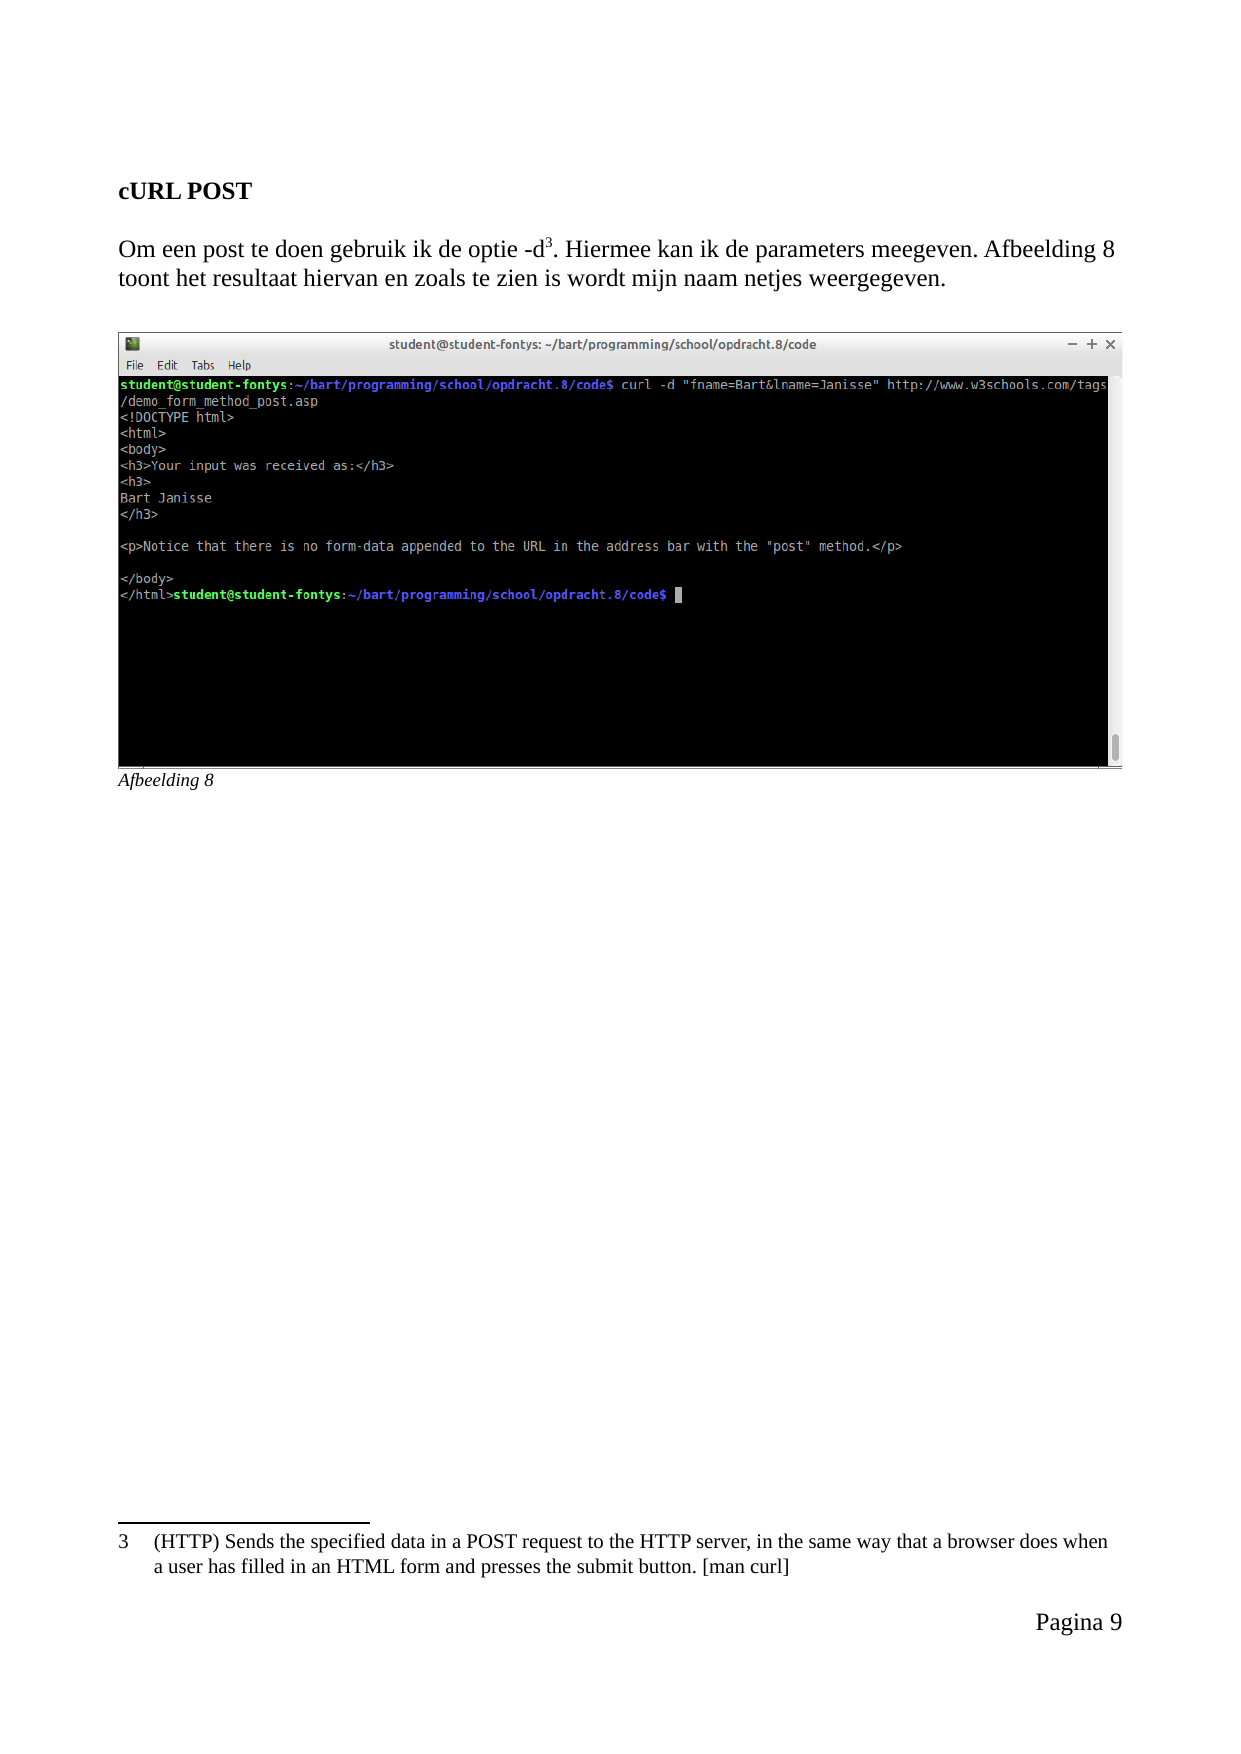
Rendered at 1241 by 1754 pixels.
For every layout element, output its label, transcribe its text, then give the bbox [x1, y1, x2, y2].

picture [118, 332, 1123, 769]
text (HTTP) Sends the specified data in a POST request to the HTTP server, in the same way that a browser does when a user has filled in an HTML form and presses the submit button. [man curl] [118, 1529, 1122, 1578]
text Om een post te doen gebruik ik de optie -d. Hiermee kan ik de parameters meegeven. Afbeelding 8 toont het resultaat hiervan en zoals te zien is wordt mijn naam netjes weergegeven. [118, 234, 1122, 291]
text Afbeelding 8 [118, 769, 1122, 790]
text cURL POST [118, 176, 1122, 205]
